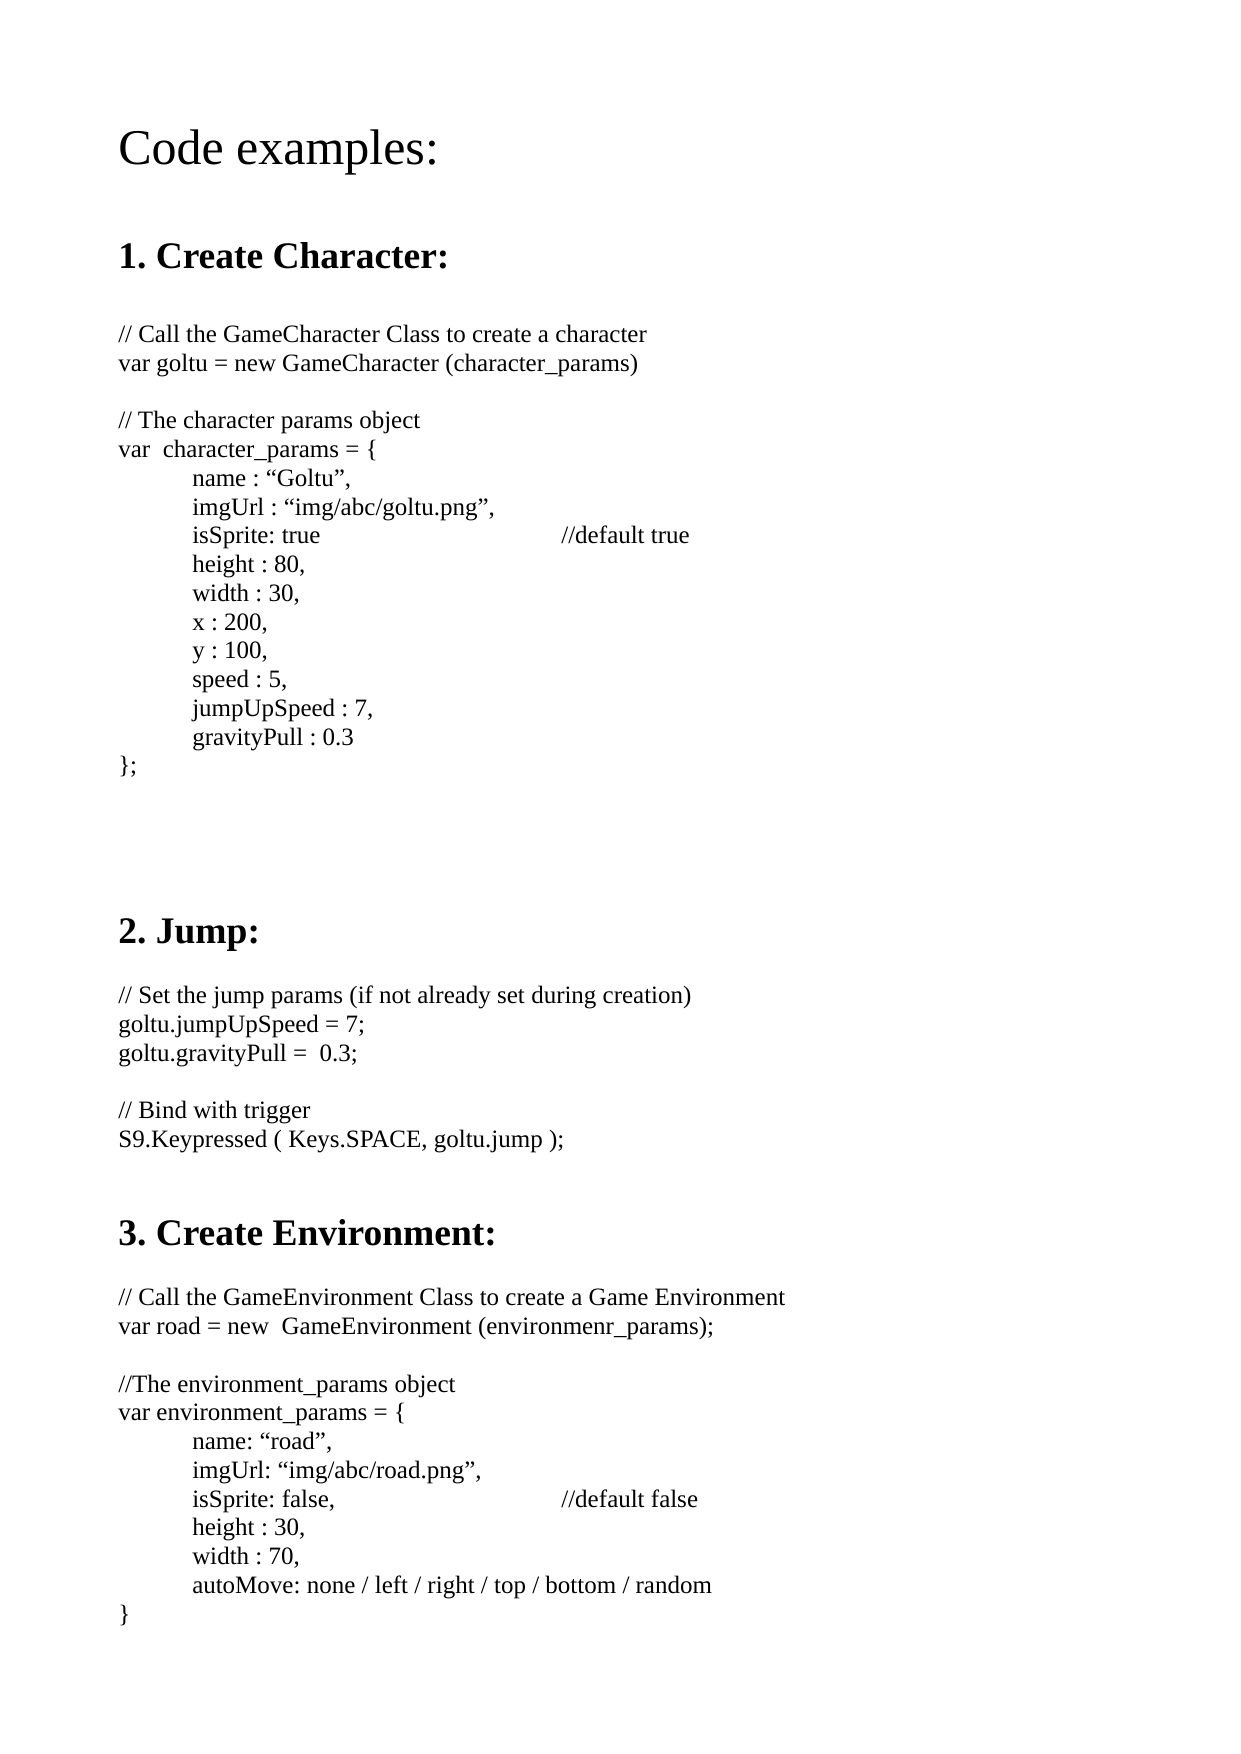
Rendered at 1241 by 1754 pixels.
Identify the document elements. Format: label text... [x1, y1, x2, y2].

text x : 200, [118, 607, 1122, 636]
text // Set the jump params (if not already set during creation) [118, 981, 1122, 1009]
text isSprite: false, //default false [118, 1484, 1122, 1512]
text // Call the GameEnvironment Class to create a Game Environment [118, 1282, 1122, 1311]
text name : “Goltu”, [118, 463, 1122, 492]
text goltu.gravityPull = 0.3; [118, 1038, 1122, 1067]
text isSprite: true //default true [118, 521, 1122, 549]
list Create Character: [118, 233, 1122, 276]
text goltu.jumpUpSpeed = 7; [118, 1009, 1122, 1038]
text // Bind with trigger [118, 1096, 1122, 1124]
text //The environment_params object [118, 1369, 1122, 1397]
text 3. Create Environment: [118, 1211, 1122, 1254]
text }; [118, 751, 1122, 779]
text height : 80, [118, 549, 1122, 578]
text autoMove: none / left / right / top / bottom / random [118, 1570, 1122, 1599]
list Jump: [118, 909, 1122, 952]
text var road = new GameEnvironment (environmenr_params); [118, 1311, 1122, 1340]
text gravityPull : 0.3 [118, 722, 1122, 751]
text speed : 5, [118, 664, 1122, 693]
text // The character params object [118, 406, 1122, 434]
text width : 70, [118, 1541, 1122, 1570]
text var character_params = { [118, 434, 1122, 463]
text var environment_params = { [118, 1397, 1122, 1426]
text width : 30, [118, 578, 1122, 607]
text jumpUpSpeed : 7, [118, 693, 1122, 722]
text imgUrl: “img/abc/road.png”, [118, 1455, 1122, 1484]
text y : 100, [118, 636, 1122, 664]
text imgUrl : “img/abc/goltu.png”, [118, 492, 1122, 521]
text Code examples: [118, 118, 1122, 176]
text // Call the GameCharacter Class to create a character [118, 319, 1122, 348]
text } [118, 1599, 1122, 1627]
text var goltu = new GameCharacter (character_params) [118, 348, 1122, 377]
text name: “road”, [118, 1426, 1122, 1455]
text S9.Keypressed ( Keys.SPACE, goltu.jump ); [118, 1124, 1122, 1153]
text height : 30, [118, 1512, 1122, 1541]
